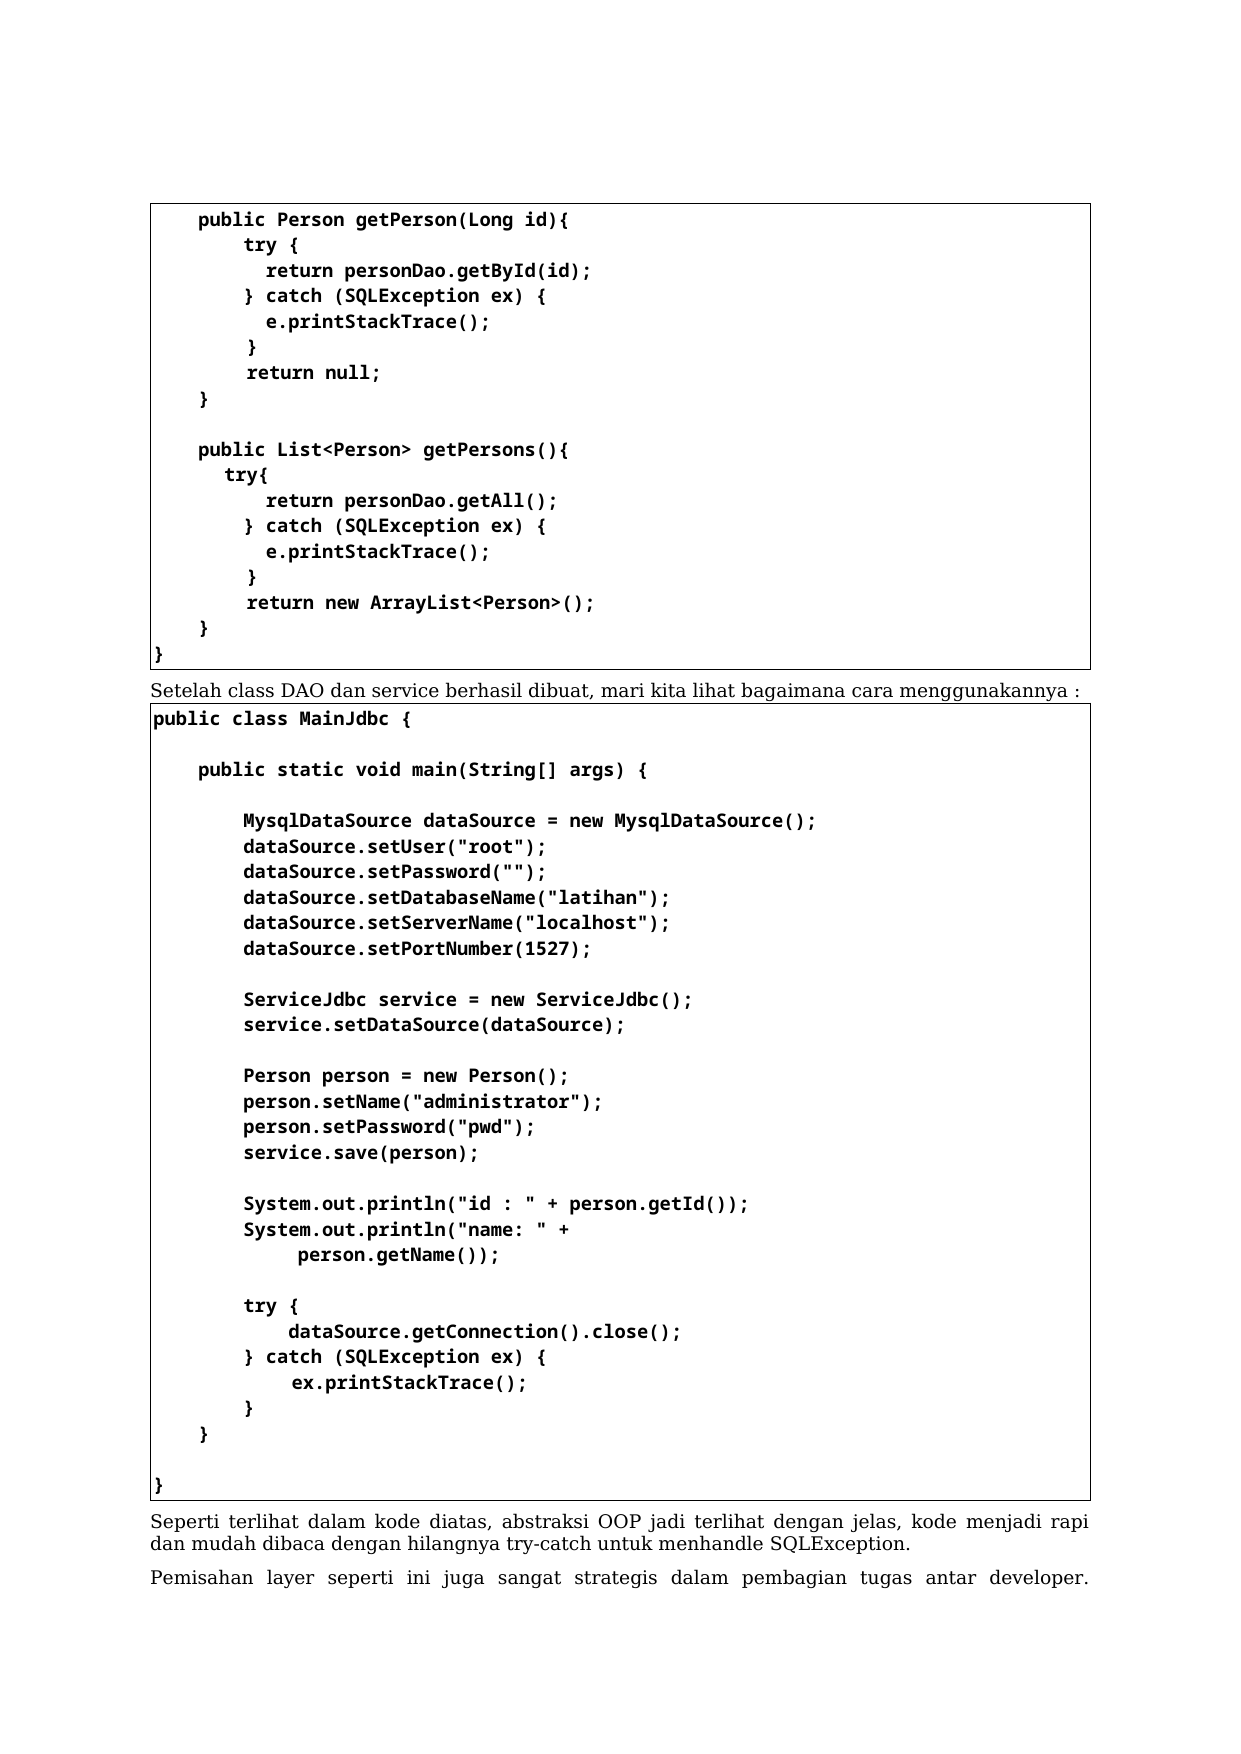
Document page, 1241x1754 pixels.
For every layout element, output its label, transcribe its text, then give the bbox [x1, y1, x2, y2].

text dataSource.setDatabaseName("latihan"); [151, 881, 1090, 907]
text Pemisahan layer seperti ini juga sangat strategis dalam pembagian tugas antar developer. [150, 1567, 1091, 1589]
text e.printStackTrace(); [151, 305, 1090, 331]
text } catch (SQLException ex) { [151, 509, 1090, 535]
text try{ [151, 458, 1090, 484]
text public class MainJdbc { [151, 704, 1090, 731]
text e.printStackTrace(); [151, 535, 1090, 560]
text try { [151, 229, 1090, 254]
text dataSource.getConnection().close(); [151, 1315, 1090, 1340]
text Seperti terlihat dalam kode diatas, abstraksi OOP jadi terlihat dengan jelas, kode menjadi rapi dan mudah dibaca dengan hilangnya try-catch untuk menhandle SQLException. [150, 1512, 1091, 1555]
text dataSource.setPortNumber(1527); [151, 932, 1090, 961]
text service.save(person); [151, 1136, 1090, 1165]
text } [151, 331, 1090, 356]
text return new ArrayList<Person>(); [151, 586, 1090, 611]
text } [151, 560, 1090, 586]
text } [151, 637, 1090, 669]
text dataSource.setPassword(""); [151, 856, 1090, 881]
text public static void main(String[] args) { [151, 753, 1090, 782]
text System.out.println("id : " + person.getId()); [151, 1187, 1090, 1213]
text Setelah class DAO dan service berhasil dibuat, mari kita lihat bagaimana cara menggunakannya : [150, 681, 1091, 702]
text public Person getPerson(Long id){ [151, 204, 1090, 229]
text MysqlDataSource dataSource = new MysqlDataSource(); [151, 804, 1090, 830]
text return null; [151, 356, 1090, 382]
text public List<Person> getPersons(){ [151, 433, 1090, 458]
text person.getName()); [151, 1238, 1090, 1267]
text person.setName("administrator"); [151, 1085, 1090, 1111]
text } [151, 1391, 1090, 1417]
text } catch (SQLException ex) { [151, 280, 1090, 305]
text service.setDataSource(dataSource); [151, 1009, 1090, 1037]
text } [151, 382, 1090, 410]
text return personDao.getAll(); [151, 484, 1090, 509]
text System.out.println("name: " + [151, 1213, 1090, 1238]
text person.setPassword("pwd"); [151, 1111, 1090, 1136]
text dataSource.setServerName("localhost"); [151, 907, 1090, 932]
text dataSource.setUser("root"); [151, 830, 1090, 856]
text ex.printStackTrace(); [151, 1366, 1090, 1391]
text Person person = new Person(); [151, 1060, 1090, 1085]
text } [151, 1468, 1090, 1500]
text } catch (SQLException ex) { [151, 1340, 1090, 1366]
text return personDao.getById(id); [151, 254, 1090, 280]
text try { [151, 1289, 1090, 1315]
text ServiceJdbc service = new ServiceJdbc(); [151, 983, 1090, 1009]
text } [151, 1417, 1090, 1446]
text } [151, 611, 1090, 637]
